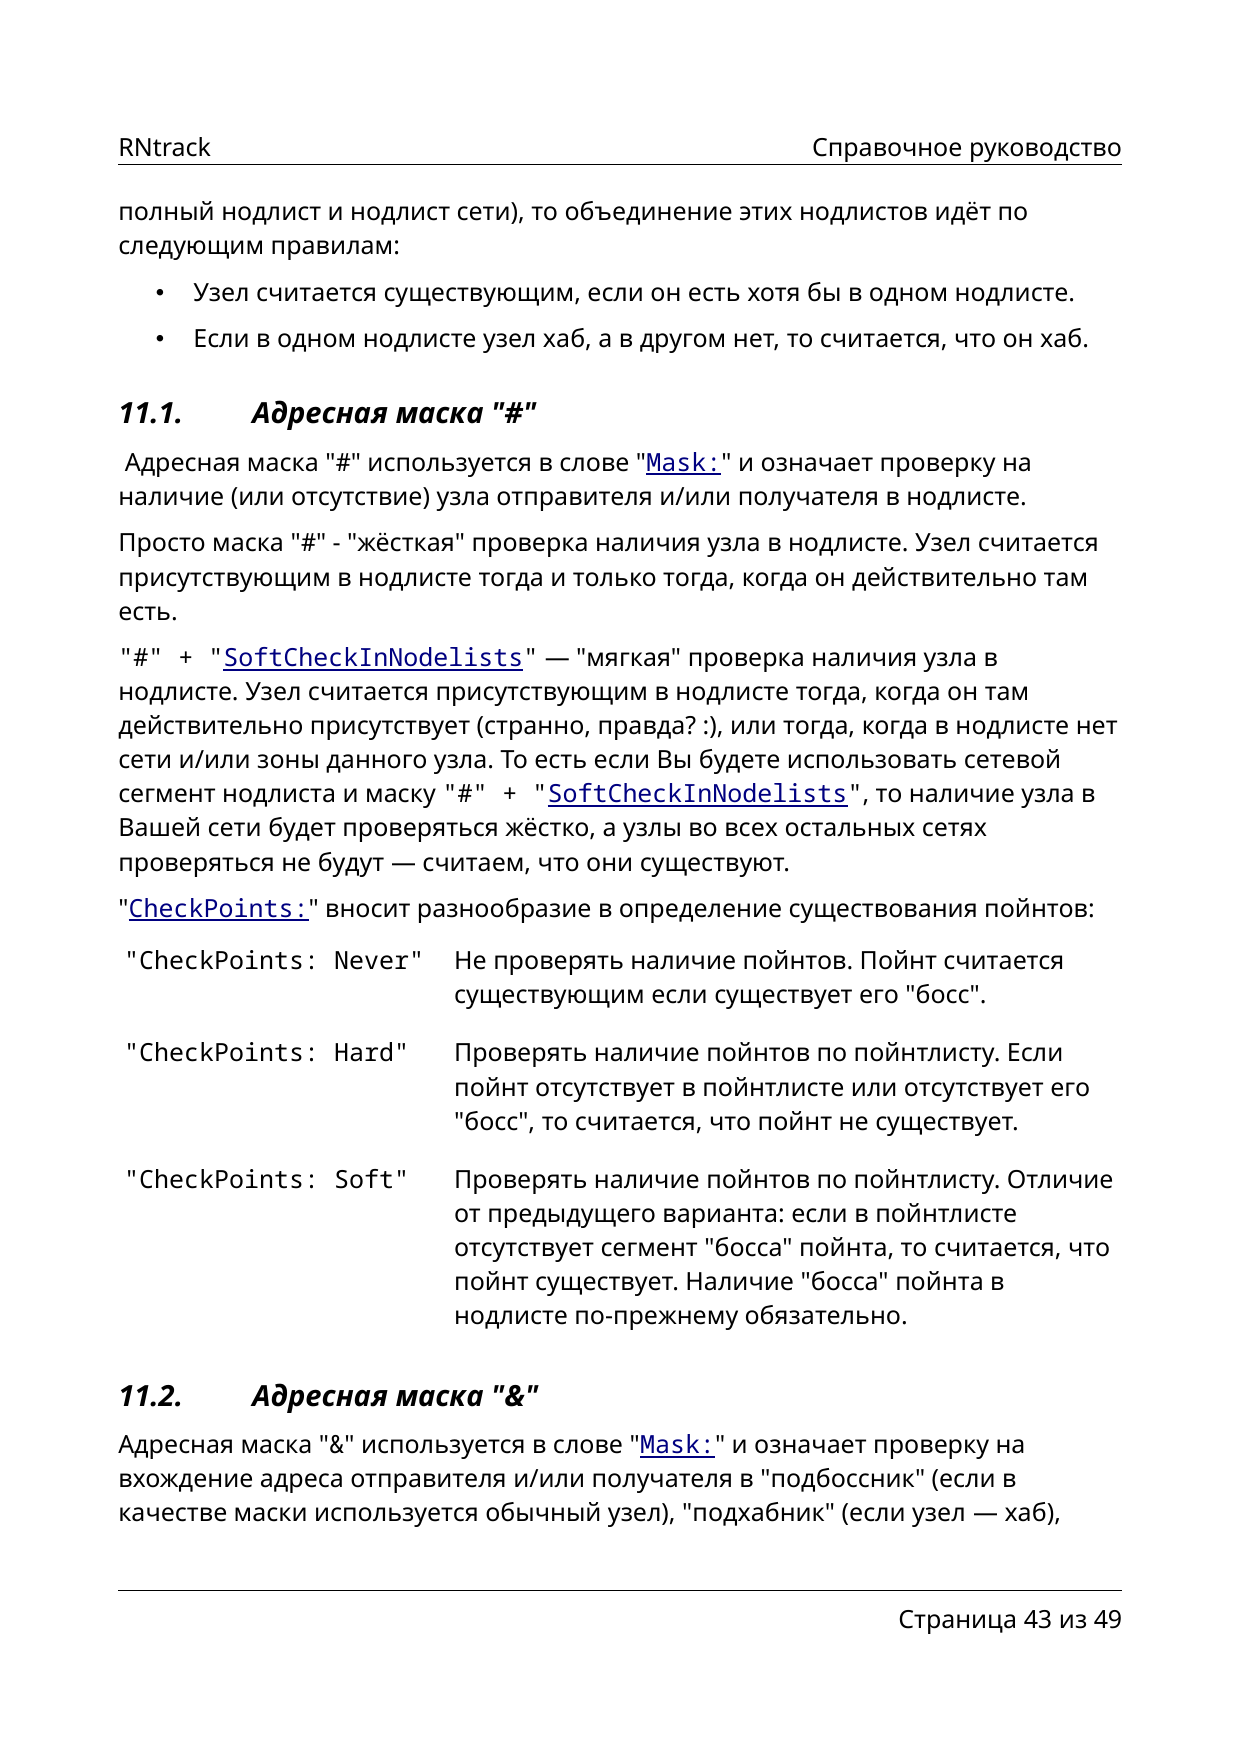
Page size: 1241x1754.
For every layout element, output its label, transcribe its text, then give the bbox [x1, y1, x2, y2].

text Адресная маска "#" используется в слове "Mask:" и означает проверку на наличие (или отсутствие) узла отправителя и/или получателя в нодлисте. [118, 444, 1122, 513]
table_header "CheckPoints: Never" [118, 937, 448, 1029]
text Просто маска "#" - "жёсткая" проверка наличия узла в нодлисте. Узел считается присутствующим в нодлисте тогда и только тогда, когда он действительно там есть. [118, 525, 1122, 627]
table_header Не проверять наличие пойнтов. Пойнт считается существующим если существует его "босс". [448, 937, 1122, 1029]
subtitle Адресная маска "&" [118, 1375, 1122, 1414]
text полный нодлист и нодлист сети), то объединение этих нодлистов идёт по следующим правилам: [118, 193, 1122, 262]
table_cell Проверять наличие пойнтов по пойнтлисту. Отличие от предыдущего варианта: если в пойнтлисте отсутствует сегмент "босса" пойнта, то считается, что пойнт существует. Наличие "босса" пойнта в нодлисте по-прежнему обязательно. [448, 1156, 1122, 1350]
table_cell "CheckPoints: Hard" [118, 1029, 448, 1156]
table_cell "CheckPoints: Soft" [118, 1156, 448, 1350]
subtitle Адресная маска "#" [118, 392, 1122, 432]
list Узел считается существующим, если он есть хотя бы в одном нодлисте. [156, 274, 1122, 308]
text Адресная маска "&" используется в слове "Mask:" и означает проверку на вхождение адреса отправителя и/или получателя в "подбоссник" (если в качестве маски используется обычный узел), "подхабник" (если узел — хаб), [118, 1427, 1122, 1529]
table_cell Проверять наличие пойнтов по пойнтлисту. Если пойнт отсутствует в пойнтлисте или отсутствует его "босс", то считается, что пойнт не существует. [448, 1029, 1122, 1156]
text "#" + "SoftCheckInNodelists" — "мягкая" проверка наличия узла в нодлисте. Узел считается присутствующим в нодлисте тогда, когда он там действительно присутствует (странно, правда? :), или тогда, когда в нодлисте нет сети и/или зоны данного узла. То есть если Вы будете использовать сетевой сегмент нодлиста и маску "#" + "SoftCheckInNodelists", то наличие узла в Вашей сети будет проверяться жёстко, а узлы во всех остальных сетях проверяться не будут — считаем, что они существуют. [118, 640, 1122, 878]
list Если в одном нодлисте узел хаб, а в другом нет, то считается, что он хаб. [156, 321, 1122, 355]
text "CheckPoints:" вносит разнообразие в определение существования пойнтов: [118, 891, 1122, 925]
